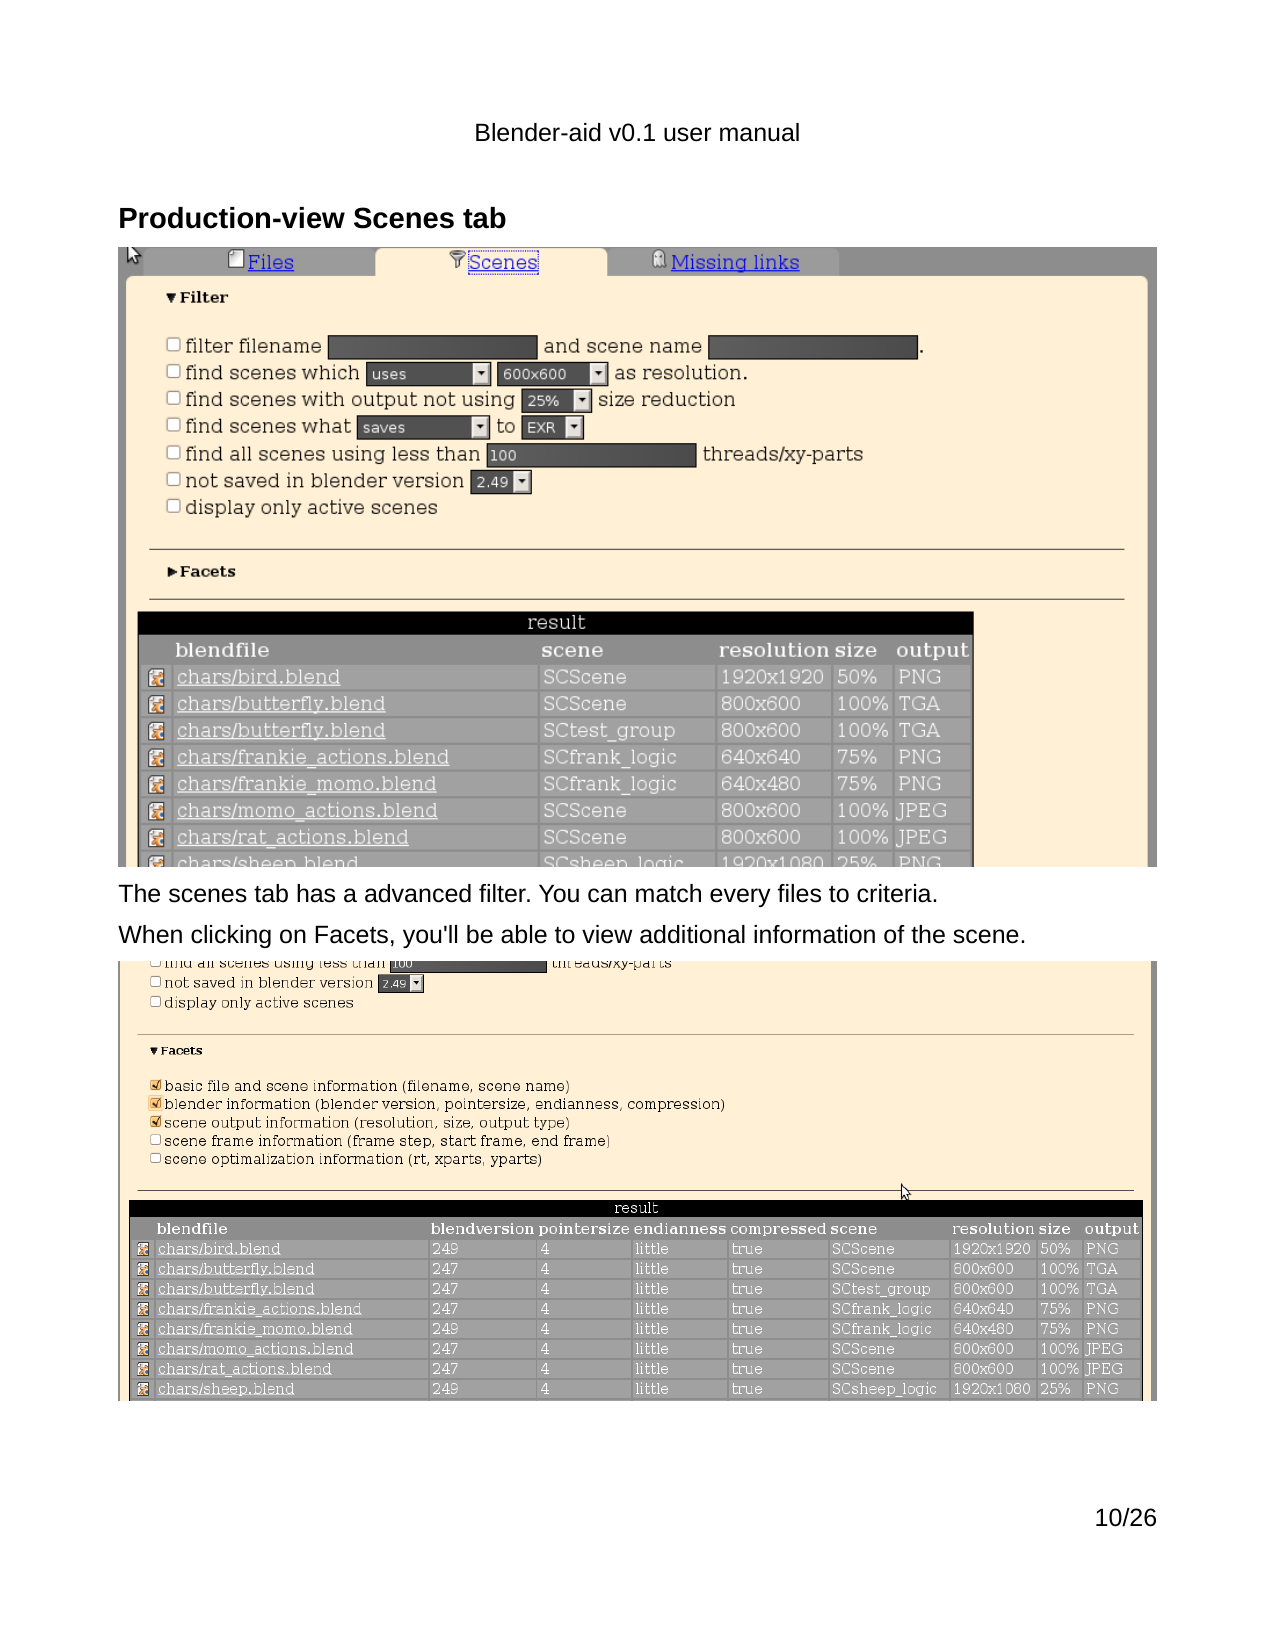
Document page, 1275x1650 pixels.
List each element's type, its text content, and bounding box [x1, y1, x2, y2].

text When clicking on Facets, you'll be able to view additional information of the scene. [118, 920, 1157, 949]
picture [118, 247, 1157, 867]
text The scenes tab has a advanced filter. You can match every files to criteria. [118, 879, 1157, 908]
picture [118, 961, 1157, 1401]
subtitle Production-view Scenes tab [118, 201, 1157, 235]
